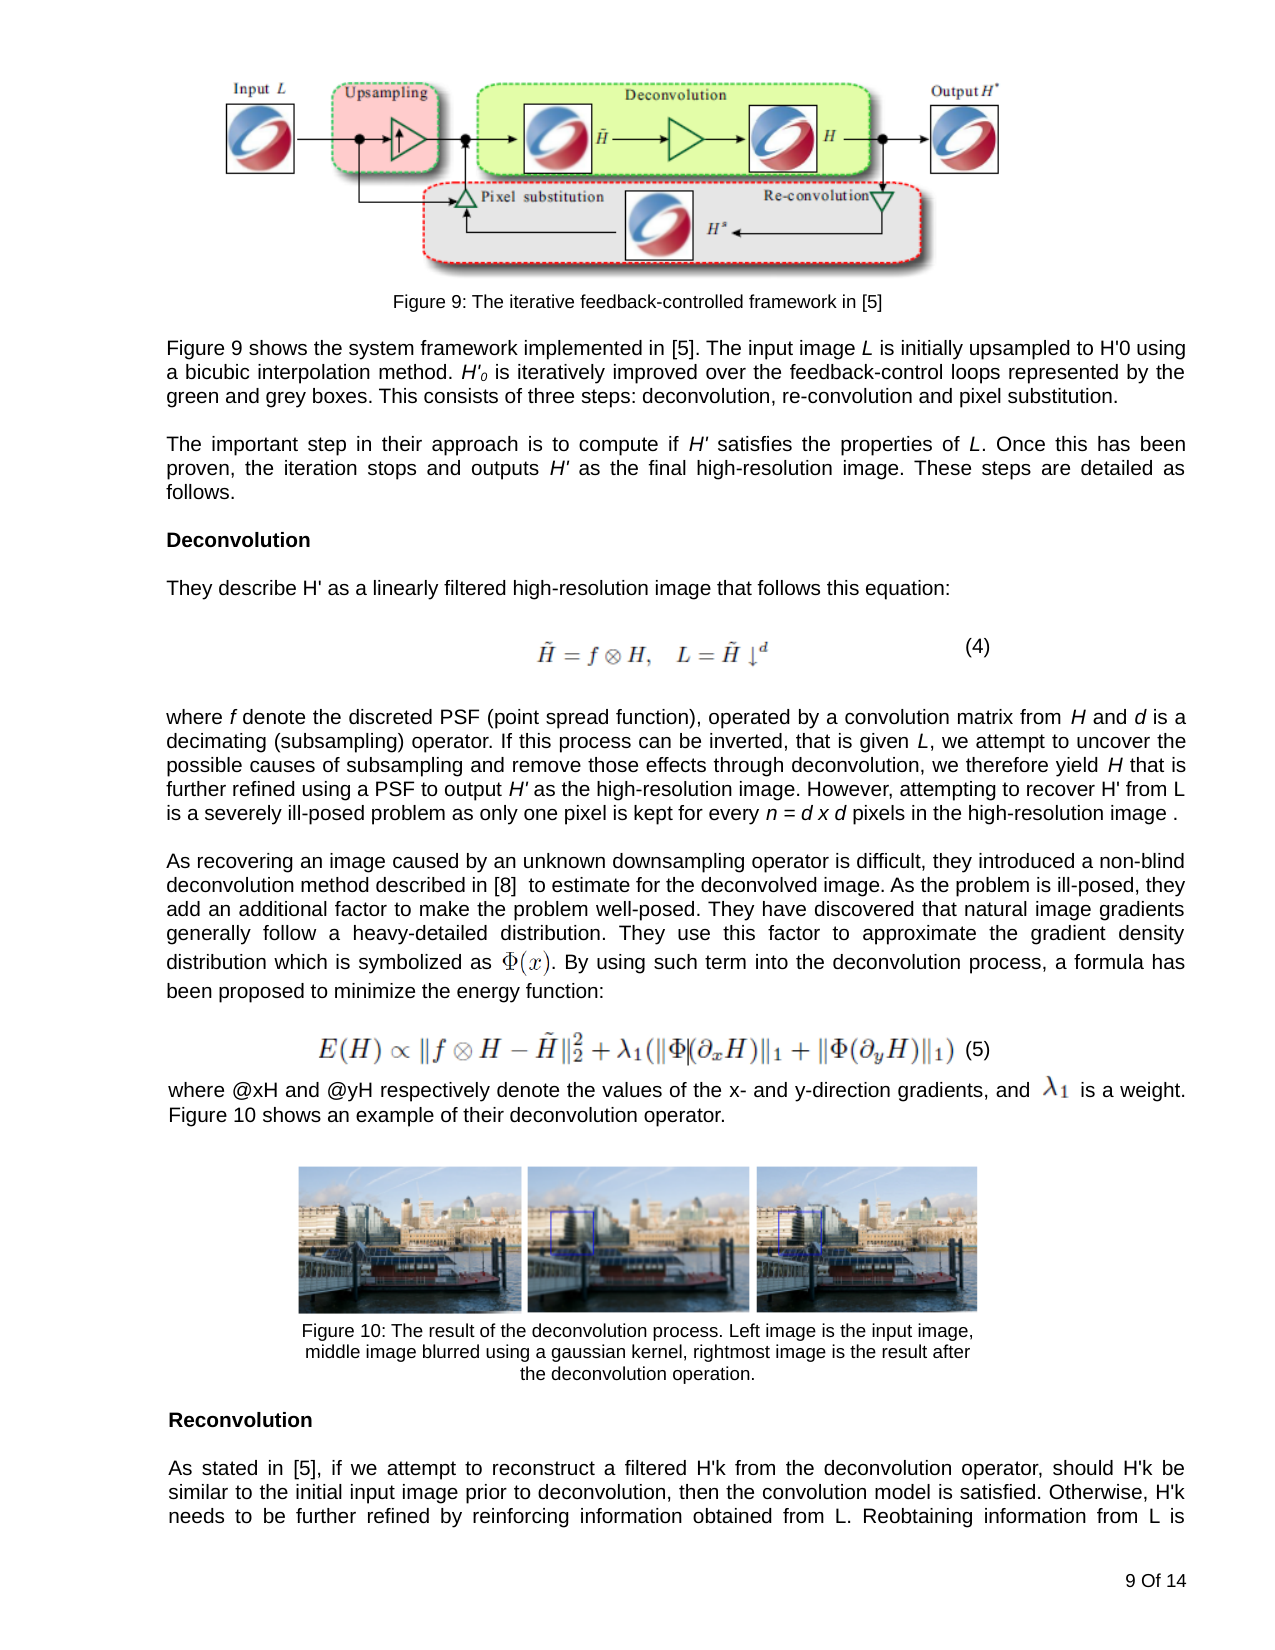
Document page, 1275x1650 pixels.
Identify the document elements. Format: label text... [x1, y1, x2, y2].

picture [318, 1026, 957, 1072]
text The important step in their approach is to compute if H' satisfies the properties of L. Once this has been proven, the iteration stops and outputs H' as the final high-resolution image. These steps are detailed as follows. [166, 432, 1186, 504]
picture [500, 944, 551, 979]
text Figure 10: The result of the deconvolution process. Left image is the input image, middle image blurred using a gaussian kernel, rightmost image is the result after the deconvolution operation. [290, 1320, 985, 1384]
picture [1037, 1071, 1074, 1103]
picture [290, 1163, 986, 1320]
text They describe H' as a linearly filtered high-resolution image that follows this equation: [166, 576, 1186, 599]
text Deconvolution [166, 528, 1186, 552]
text Figure 9 shows the system framework implemented in [5]. The input image L is initially upsampled to H'0 using a bicubic interpolation method. H'0 is iteratively improved over the feedback-control loops represented by the green and grey boxes. This consists of three steps: deconvolution, re-convolution and pixel substitution. [166, 336, 1186, 408]
text Reconvolution [168, 1408, 1186, 1432]
picture [505, 623, 770, 681]
text As stated in [5], if we attempt to reconstruct a filtered H'k from the deconvolution operator, should H'k be similar to the initial input image prior to deconvolution, then the convolution model is satisfied. Otherwise, H'k needs to be further refined by reinforcing information obtained from L. Reobtaining information from L is [168, 1456, 1186, 1528]
text where @xH and @yH respectively denote the values of the x- and y-direction gradients, and is a weight. Figure 10 shows an example of their deconvolution operator. [168, 1027, 1186, 1127]
text Figure 9: The iterative feedback-controlled framework in [5] [211, 291, 1064, 312]
picture [211, 71, 1064, 291]
text where f denote the discreted PSF (point spread function), operated by a convolution matrix from H and d is a decimating (subsampling) operator. If this process can be inverted, that is given L, we attempt to uncover the possible causes of subsampling and remove those effects through deconvolution, we therefore yield H that is further refined using a PSF to output H' as the high-resolution image. However, attempting to recover H' from L is a severely ill-posed problem as only one pixel is kept for every n = d x d pixels in the high-resolution image . [166, 705, 1186, 825]
text As recovering an image caused by an unknown downsampling operator is difficult, they introduced a non-blind deconvolution method described in [8] to estimate for the deconvolved image. As the problem is ill-posed, they add an additional factor to make the problem well-posed. They have discovered that natural image gradients generally follow a heavy-detailed distribution. They use this factor to approximate the gradient density distribution which is symbolized as . By using such term into the deconvolution process, a formula has been proposed to minimize the energy function: [166, 849, 1186, 1003]
